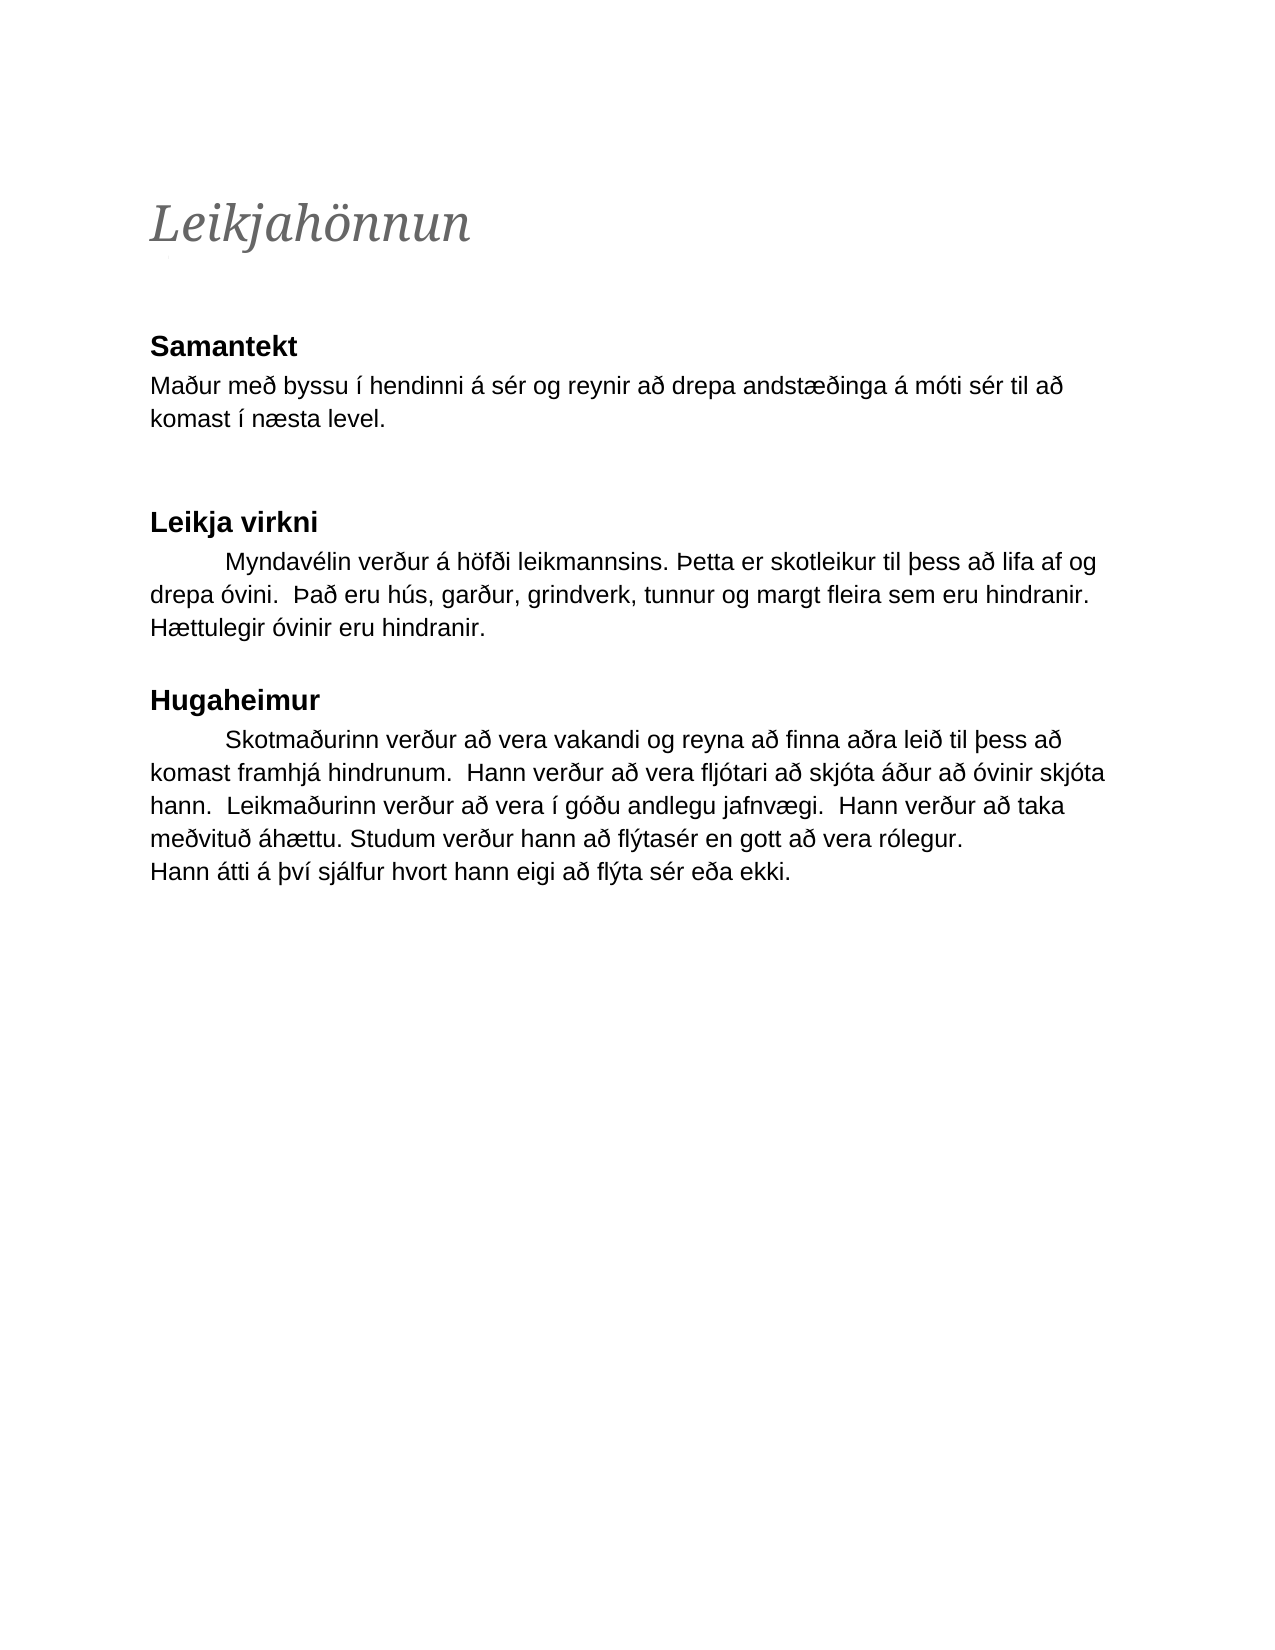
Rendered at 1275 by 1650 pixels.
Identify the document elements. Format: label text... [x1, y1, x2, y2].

text Maður með byssu í hendinni á sér og reynir að drepa andstæðinga á móti sér til að komast í næsta level. [150, 371, 1125, 433]
subtitle Leikja virkni [150, 505, 1125, 538]
text Skotmaðurinn verður að vera vakandi og reyna að finna aðra leið til þess að komast framhjá hindrunum. Hann verður að vera fljótari að skjóta áður að óvinir skjóta hann. Leikmaðurinn verður að vera í góðu andlegu jafnvægi. Hann verður að taka meðvituð áhættu. Studum verður hann að flýtasér en gott að vera rólegur. [150, 725, 1125, 853]
text Myndavélin verður á höfði leikmannsins. Þetta er skotleikur til þess að lifa af og drepa óvini. Það eru hús, garður, grindverk, tunnur og margt fleira sem eru hindranir. Hættulegir óvinir eru hindranir. [150, 547, 1125, 641]
subtitle Leikjahönnun [150, 187, 1125, 292]
subtitle Hugaheimur [150, 683, 1125, 717]
text Hann átti á því sjálfur hvort hann eigi að flýta sér eða ekki. [150, 857, 1125, 886]
subtitle Samantekt [150, 329, 1125, 363]
